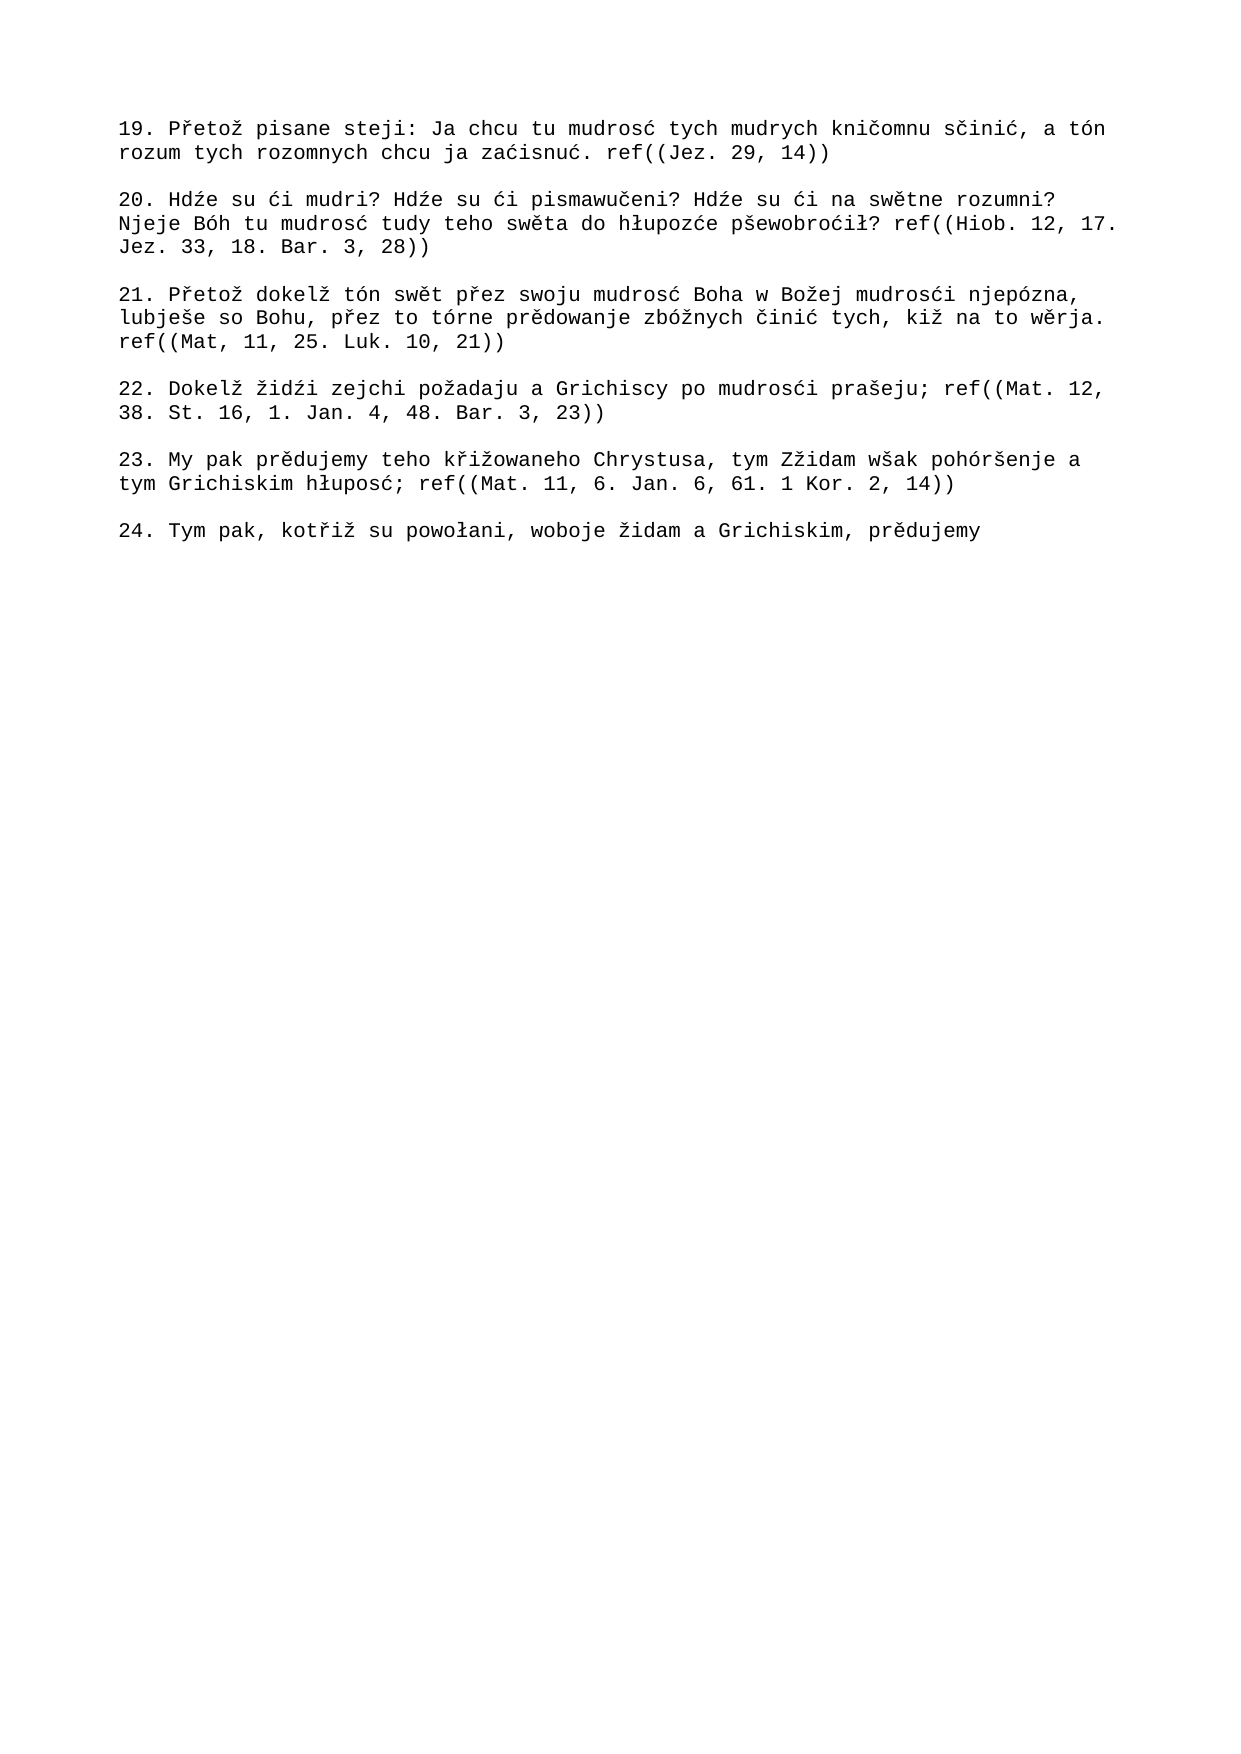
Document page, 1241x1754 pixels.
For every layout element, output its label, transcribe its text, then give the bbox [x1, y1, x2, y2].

text 20. Hdźe su ći mudri? Hdźe su ći pismawučeni? Hdźe su ći na swětne rozumni? Njeje Bóh tu mudrosć tudy teho swěta do hłupozće pšewobroćił? ref((Hiob. 12, 17. Jez. 33, 18. Bar. 3, 28)) [118, 189, 1122, 260]
text 22. Dokelž židźi zejchi požadaju a Grichiscy po mudrosći prašeju; ref((Mat. 12, 38. St. 16, 1. Jan. 4, 48. Bar. 3, 23)) [118, 378, 1122, 426]
text 21. Přetož dokelž tón swět přez swoju mudrosć Boha w Božej mudrosći njepózna, lubješe so Bohu, přez to tórne prědowanje zbóžnych činić tych, kiž na to wěrja. ref((Mat, 11, 25. Luk. 10, 21)) [118, 284, 1122, 354]
text 23. My pak prědujemy teho křižowaneho Chrystusa, tym Zžidam wšak pohóršenje a tym Grichiskim hłuposć; ref((Mat. 11, 6. Jan. 6, 61. 1 Kor. 2, 14)) [118, 449, 1122, 496]
text 24. Tym pak, kotřiž su powołani, woboje židam a Grichiskim, prědujemy [118, 520, 1122, 544]
text 19. Přetož pisane steji: Ja chcu tu mudrosć tych mudrych kničomnu sčinić, a tón rozum tych rozomnych chcu ja zaćisnuć. ref((Jez. 29, 14)) [118, 118, 1122, 165]
